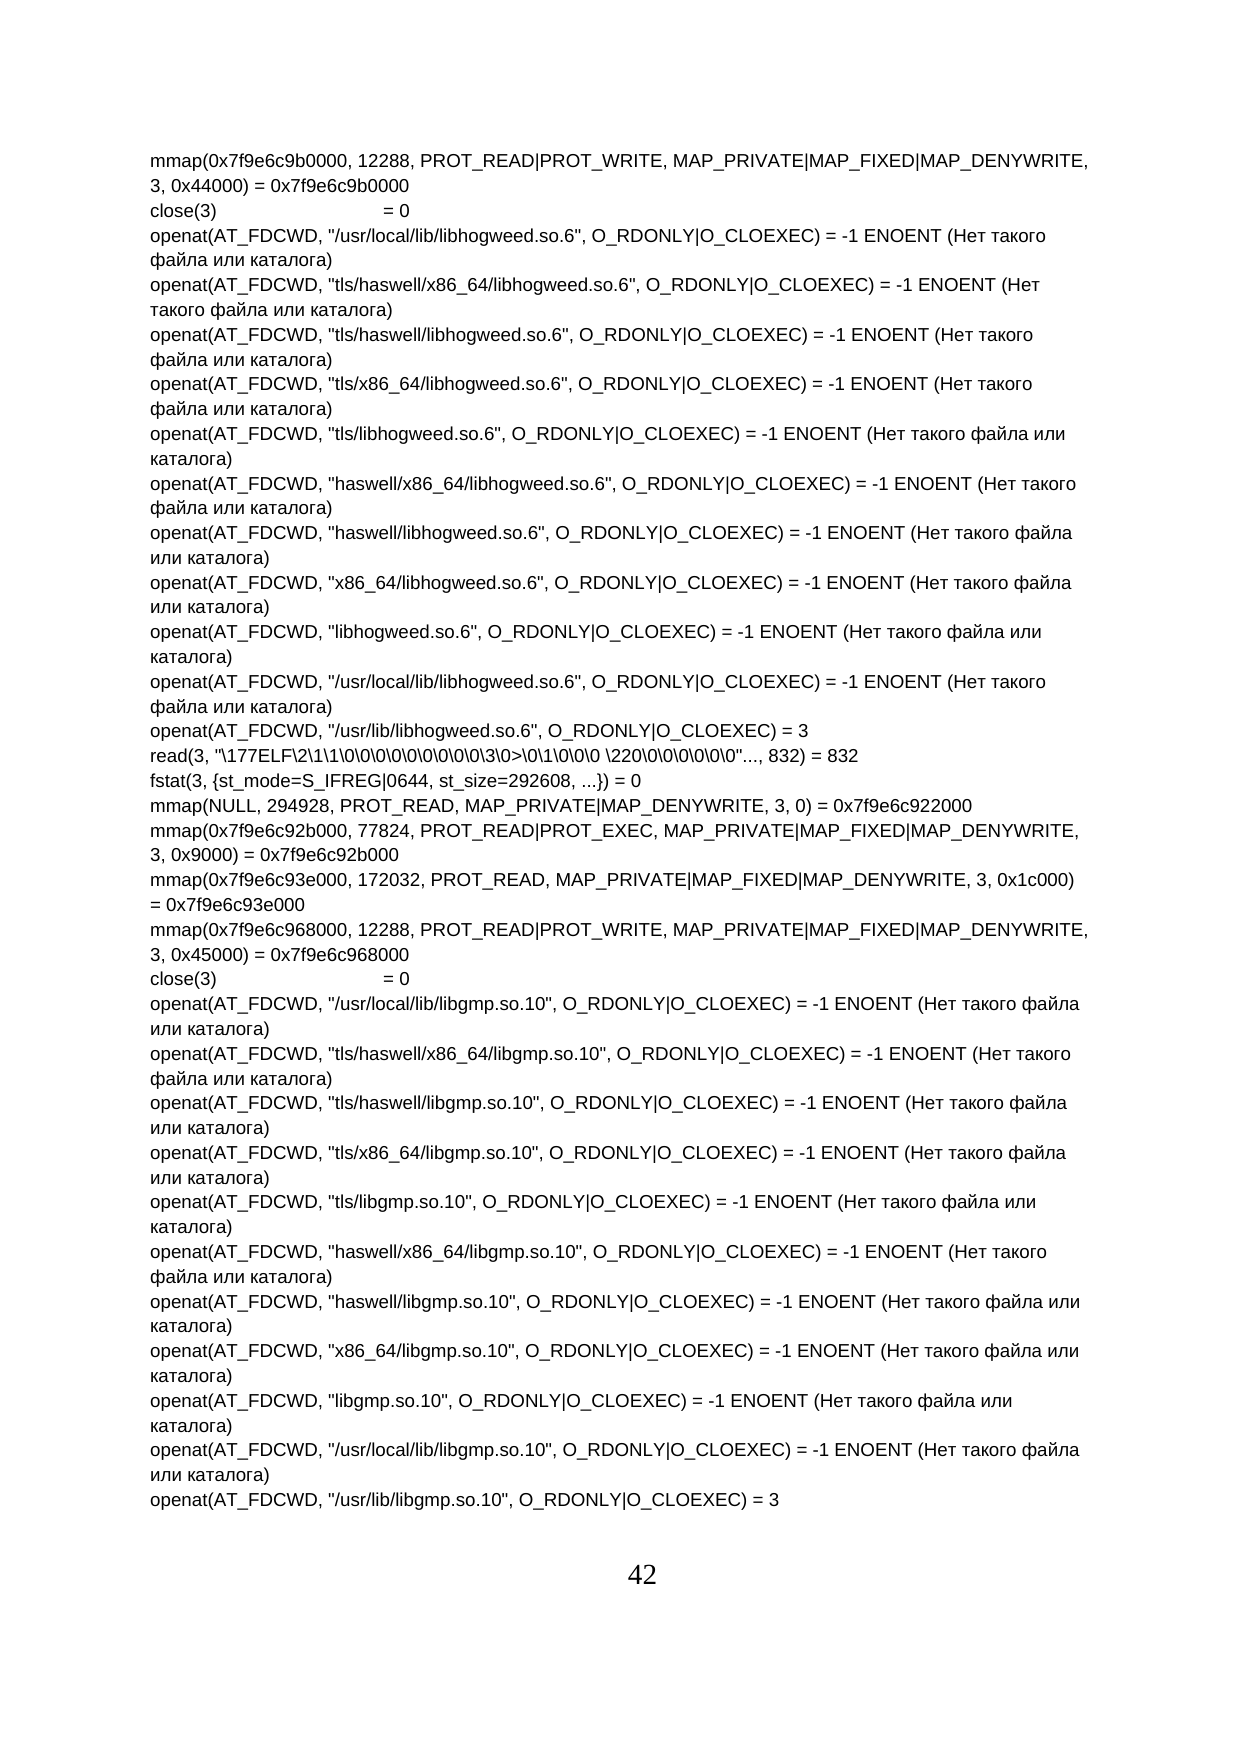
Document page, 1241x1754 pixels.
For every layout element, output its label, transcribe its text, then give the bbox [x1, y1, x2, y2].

text mmap(0x7f9e6c93e000, 172032, PROT_READ, MAP_PRIVATE|MAP_FIXED|MAP_DENYWRITE, 3, 0x1c000) = 0x7f9e6c93e000 [150, 869, 1091, 915]
text openat(AT_FDCWD, "/usr/lib/libhogweed.so.6", O_RDONLY|O_CLOEXEC) = 3 [150, 720, 1091, 742]
text openat(AT_FDCWD, "tls/haswell/libhogweed.so.6", O_RDONLY|O_CLOEXEC) = -1 ENOENT (Нет такого файла или каталога) [150, 323, 1091, 370]
text openat(AT_FDCWD, "haswell/x86_64/libgmp.so.10", O_RDONLY|O_CLOEXEC) = -1 ENOENT (Нет такого файла или каталога) [150, 1241, 1091, 1287]
text openat(AT_FDCWD, "/usr/local/lib/libgmp.so.10", O_RDONLY|O_CLOEXEC) = -1 ENOENT (Нет такого файла или каталога) [150, 993, 1091, 1039]
text openat(AT_FDCWD, "tls/haswell/x86_64/libhogweed.so.6", O_RDONLY|O_CLOEXEC) = -1 ENOENT (Нет такого файла или каталога) [150, 274, 1091, 320]
text mmap(0x7f9e6c9b0000, 12288, PROT_READ|PROT_WRITE, MAP_PRIVATE|MAP_FIXED|MAP_DENYWRITE, 3, 0x44000) = 0x7f9e6c9b0000 [150, 150, 1091, 196]
text openat(AT_FDCWD, "tls/libgmp.so.10", O_RDONLY|O_CLOEXEC) = -1 ENOENT (Нет такого файла или каталога) [150, 1191, 1091, 1238]
text openat(AT_FDCWD, "/usr/local/lib/libhogweed.so.6", O_RDONLY|O_CLOEXEC) = -1 ENOENT (Нет такого файла или каталога) [150, 671, 1091, 717]
text mmap(0x7f9e6c968000, 12288, PROT_READ|PROT_WRITE, MAP_PRIVATE|MAP_FIXED|MAP_DENYWRITE, 3, 0x45000) = 0x7f9e6c968000 [150, 918, 1091, 965]
text openat(AT_FDCWD, "x86_64/libhogweed.so.6", O_RDONLY|O_CLOEXEC) = -1 ENOENT (Нет такого файла или каталога) [150, 571, 1091, 618]
text openat(AT_FDCWD, "x86_64/libgmp.so.10", O_RDONLY|O_CLOEXEC) = -1 ENOENT (Нет такого файла или каталога) [150, 1340, 1091, 1386]
text openat(AT_FDCWD, "haswell/libgmp.so.10", O_RDONLY|O_CLOEXEC) = -1 ENOENT (Нет такого файла или каталога) [150, 1290, 1091, 1337]
text openat(AT_FDCWD, "libgmp.so.10", O_RDONLY|O_CLOEXEC) = -1 ENOENT (Нет такого файла или каталога) [150, 1389, 1091, 1436]
text close(3) = 0 [150, 968, 1091, 990]
text openat(AT_FDCWD, "tls/libhogweed.so.6", O_RDONLY|O_CLOEXEC) = -1 ENOENT (Нет такого файла или каталога) [150, 423, 1091, 469]
text fstat(3, {st_mode=S_IFREG|0644, st_size=292608, ...}) = 0 [150, 770, 1091, 791]
text openat(AT_FDCWD, "tls/x86_64/libhogweed.so.6", O_RDONLY|O_CLOEXEC) = -1 ENOENT (Нет такого файла или каталога) [150, 373, 1091, 419]
text mmap(0x7f9e6c92b000, 77824, PROT_READ|PROT_EXEC, MAP_PRIVATE|MAP_FIXED|MAP_DENYWRITE, 3, 0x9000) = 0x7f9e6c92b000 [150, 819, 1091, 866]
text openat(AT_FDCWD, "libhogweed.so.6", O_RDONLY|O_CLOEXEC) = -1 ENOENT (Нет такого файла или каталога) [150, 621, 1091, 667]
text mmap(NULL, 294928, PROT_READ, MAP_PRIVATE|MAP_DENYWRITE, 3, 0) = 0x7f9e6c922000 [150, 794, 1091, 816]
text openat(AT_FDCWD, "tls/haswell/x86_64/libgmp.so.10", O_RDONLY|O_CLOEXEC) = -1 ENOENT (Нет такого файла или каталога) [150, 1042, 1091, 1089]
text openat(AT_FDCWD, "tls/x86_64/libgmp.so.10", O_RDONLY|O_CLOEXEC) = -1 ENOENT (Нет такого файла или каталога) [150, 1142, 1091, 1188]
text read(3, "\177ELF\2\1\1\0\0\0\0\0\0\0\0\0\3\0>\0\1\0\0\0 \220\0\0\0\0\0\0"..., 832) = 832 [150, 745, 1091, 767]
text openat(AT_FDCWD, "/usr/lib/libgmp.so.10", O_RDONLY|O_CLOEXEC) = 3 [150, 1489, 1091, 1510]
text openat(AT_FDCWD, "haswell/libhogweed.so.6", O_RDONLY|O_CLOEXEC) = -1 ENOENT (Нет такого файла или каталога) [150, 522, 1091, 568]
text close(3) = 0 [150, 199, 1091, 221]
text openat(AT_FDCWD, "tls/haswell/libgmp.so.10", O_RDONLY|O_CLOEXEC) = -1 ENOENT (Нет такого файла или каталога) [150, 1092, 1091, 1138]
text openat(AT_FDCWD, "haswell/x86_64/libhogweed.so.6", O_RDONLY|O_CLOEXEC) = -1 ENOENT (Нет такого файла или каталога) [150, 472, 1091, 519]
text openat(AT_FDCWD, "/usr/local/lib/libgmp.so.10", O_RDONLY|O_CLOEXEC) = -1 ENOENT (Нет такого файла или каталога) [150, 1439, 1091, 1486]
text openat(AT_FDCWD, "/usr/local/lib/libhogweed.so.6", O_RDONLY|O_CLOEXEC) = -1 ENOENT (Нет такого файла или каталога) [150, 224, 1091, 271]
